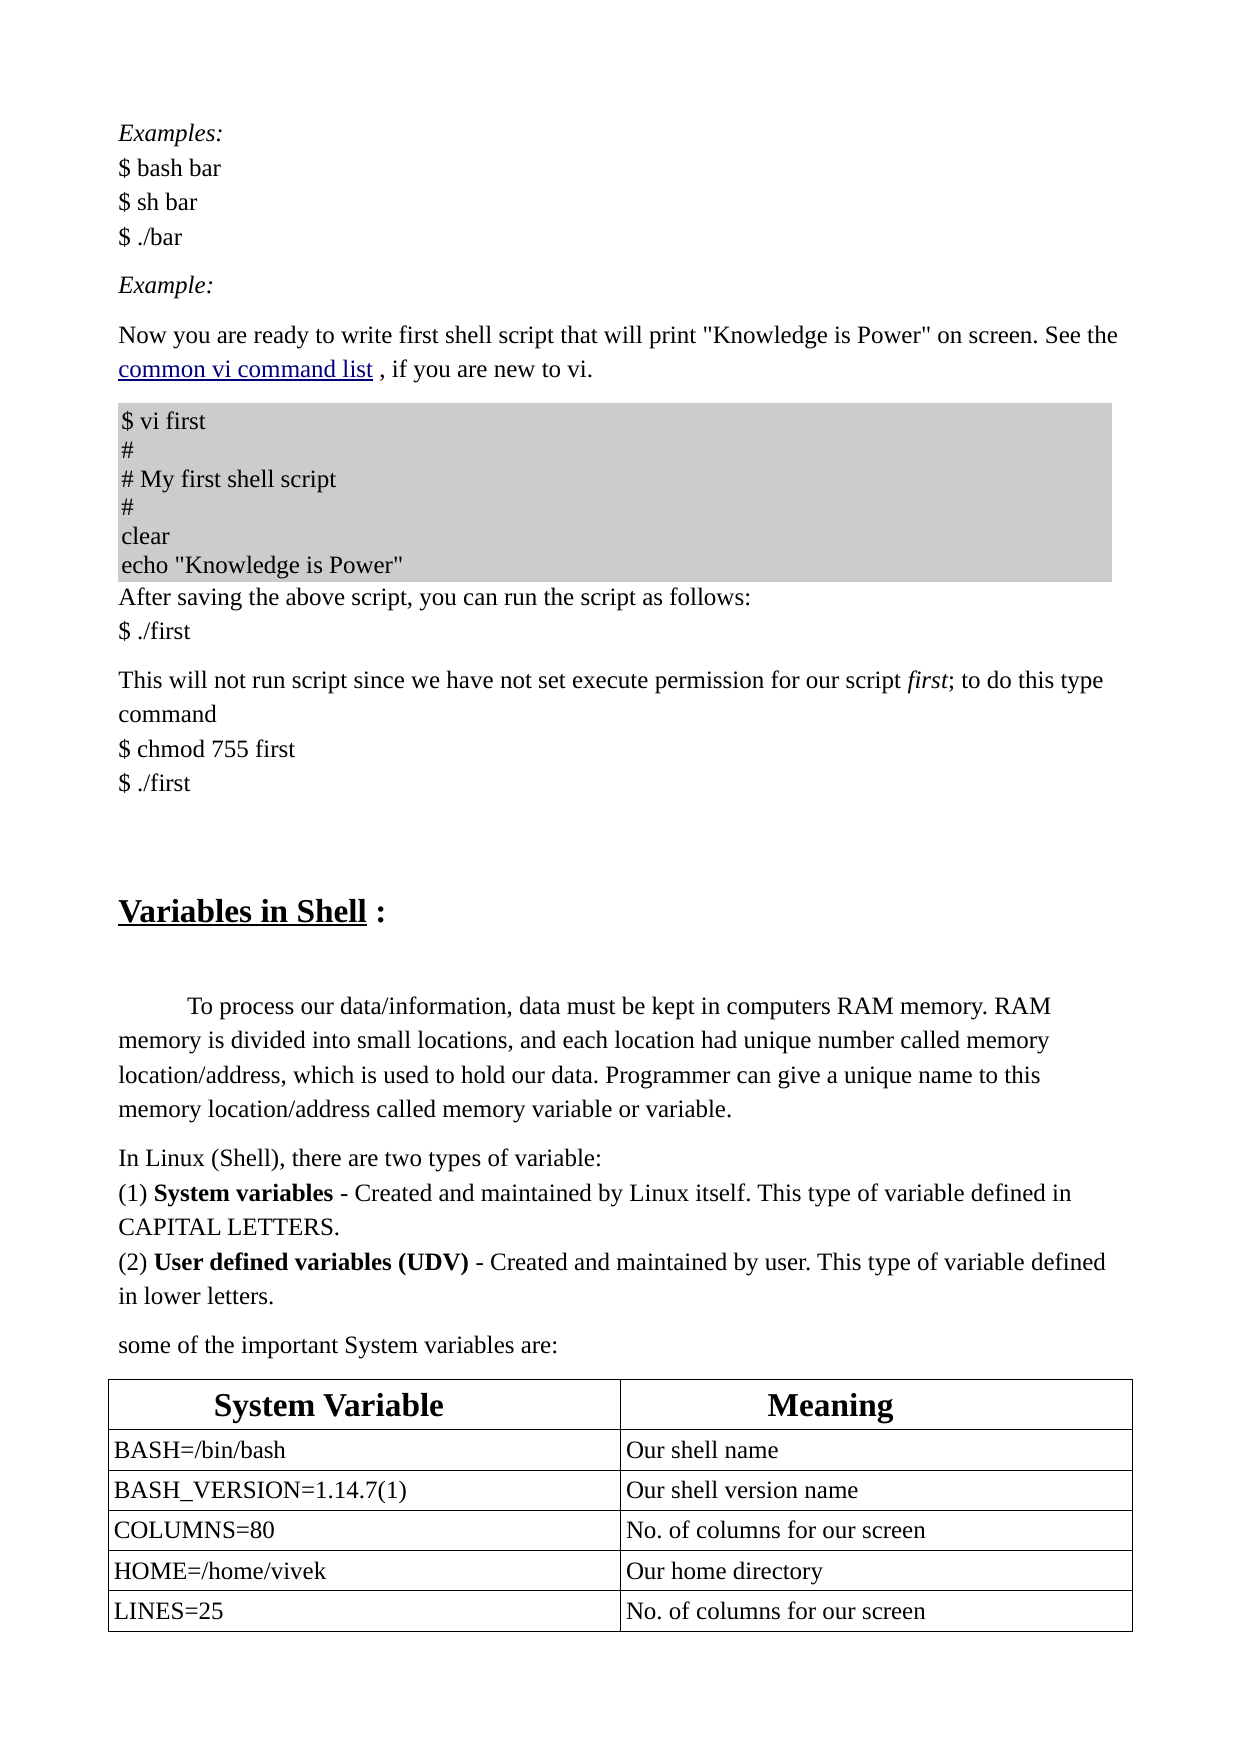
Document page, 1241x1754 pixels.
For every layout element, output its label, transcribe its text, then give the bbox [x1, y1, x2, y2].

table_cell Our shell version name [621, 1471, 1132, 1510]
text This will not run script since we have not set execute permission for our script first; to do this type command $ chmod 755 first $ ./first [118, 665, 1122, 797]
text To process our data/information, data must be kept in computers RAM memory. RAM memory is divided into small locations, and each location had unique number called memory location/address, which is used to hold our data. Programmer can give a unique name to this memory location/address called memory variable or variable. [118, 991, 1122, 1123]
table_cell No. of columns for our screen [621, 1591, 1132, 1631]
text Example: [118, 271, 1122, 299]
subtitle Variables in Shell : [118, 891, 1122, 929]
table_cell BASH=/bin/bash [109, 1430, 620, 1469]
table_cell Our home directory [621, 1551, 1132, 1590]
text Examples: $ bash bar $ sh bar $ ./bar [118, 118, 1122, 250]
table_header $ vi first # # My first shell script # clear echo "Knowledge is Power" [118, 403, 1112, 582]
table_header Meaning [621, 1380, 1132, 1429]
text some of the important System variables are: [118, 1330, 1122, 1359]
table_cell BASH_VERSION=1.14.7(1) [109, 1471, 620, 1510]
text Now you are ready to write first shell script that will print "Knowledge is Power" on screen. See the common vi command list , if you are new to vi. [118, 320, 1122, 383]
table_cell No. of columns for our screen [621, 1511, 1132, 1550]
table_cell Our shell name [621, 1430, 1132, 1469]
text In Linux (Shell), there are two types of variable: (1) System variables - Created and maintained by Linux itself. This type of variable defined in CAPITAL LETTERS. (2) User defined variables (UDV) - Created and maintained by user. This type of variable defined in lower letters. [118, 1143, 1122, 1310]
text After saving the above script, you can run the script as follows: $ ./first [118, 582, 1122, 645]
table_cell LINES=25 [109, 1591, 620, 1631]
table_cell HOME=/home/vivek [109, 1551, 620, 1590]
table_cell COLUMNS=80 [109, 1511, 620, 1550]
table_header System Variable [109, 1380, 620, 1429]
